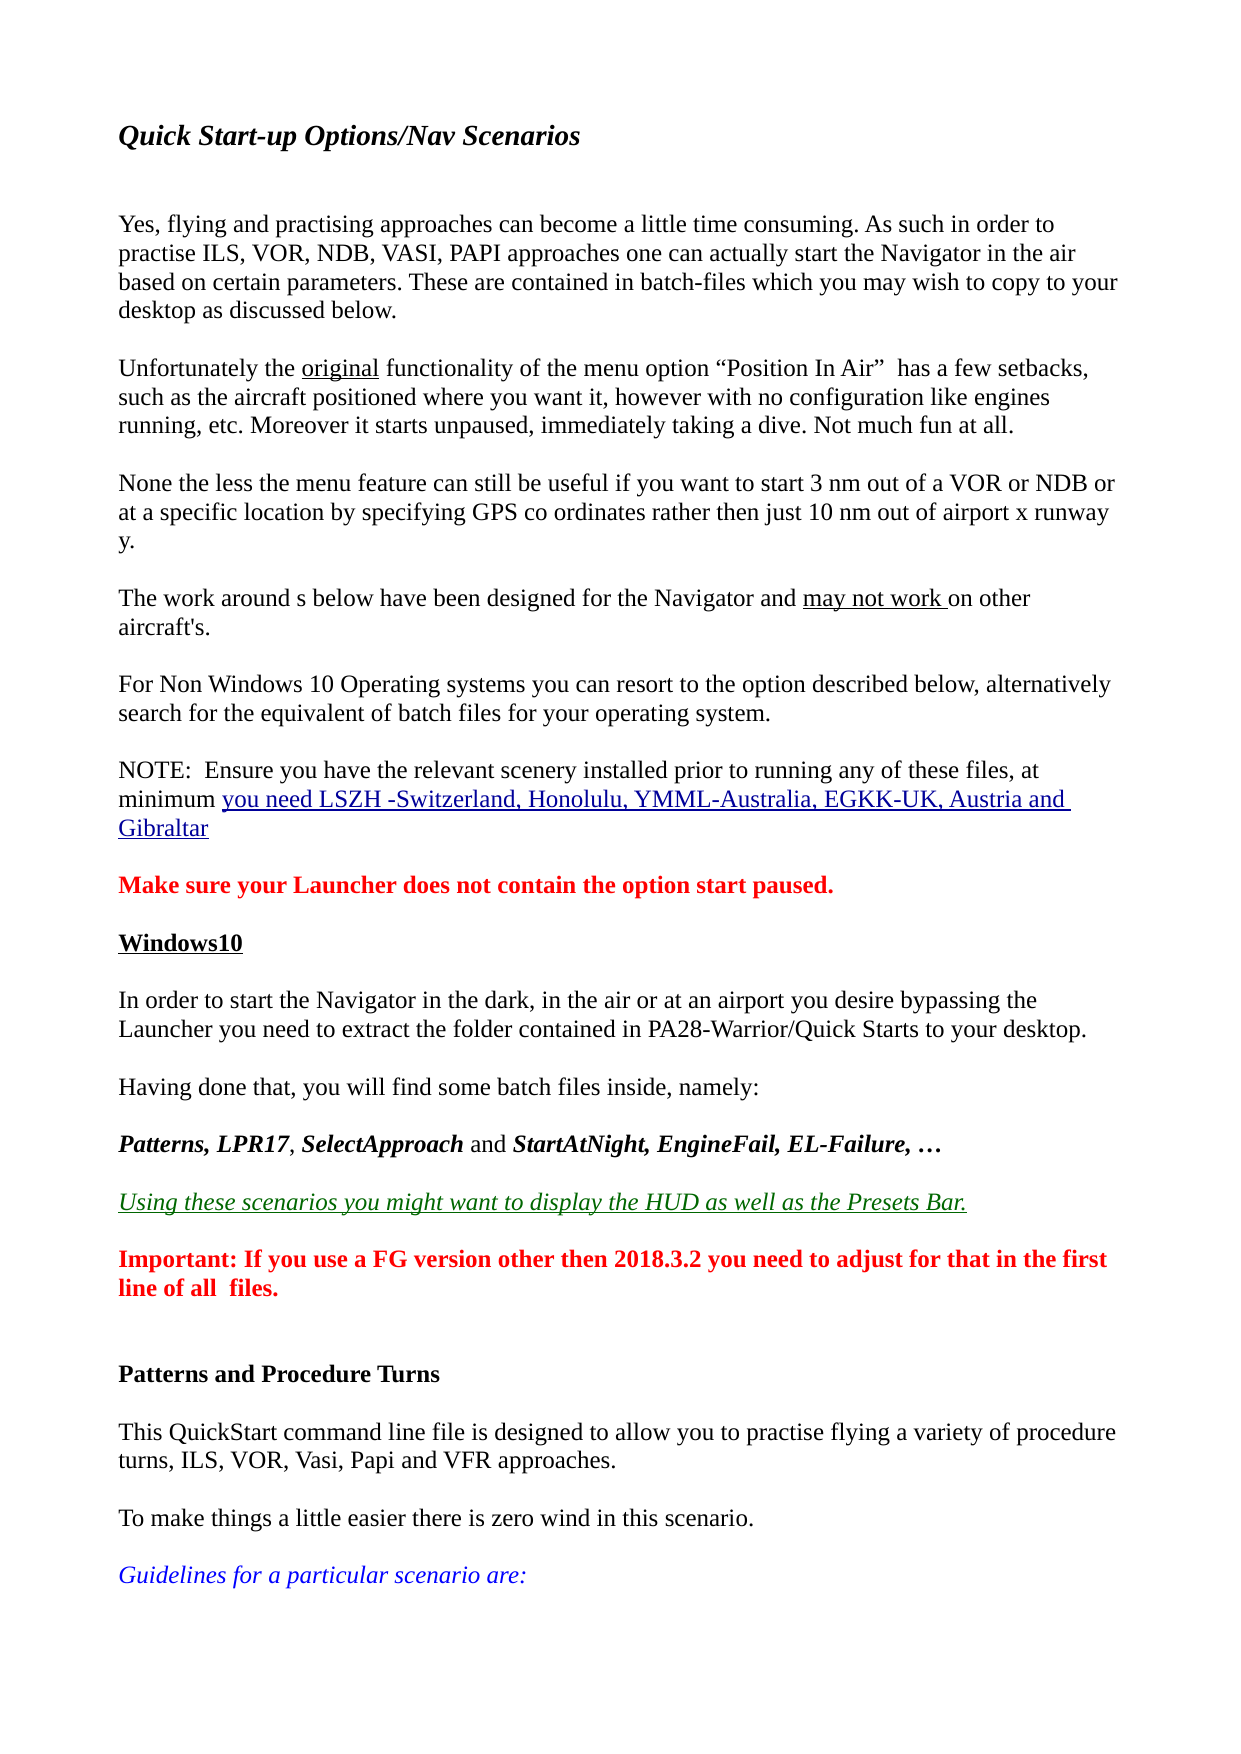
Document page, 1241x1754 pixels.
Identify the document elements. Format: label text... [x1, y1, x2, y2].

text In order to start the Navigator in the dark, in the air or at an airport you desire bypassing the Launcher you need to extract the folder contained in PA28-Warrior/Quick Starts to your desktop. [118, 985, 1122, 1043]
text None the less the menu feature can still be useful if you want to start 3 nm out of a VOR or NDB or at a specific location by specifying GPS co ordinates rather then just 10 nm out of airport x runway y. [118, 468, 1122, 554]
text Important: If you use a FG version other then 2018.3.2 you need to adjust for that in the first line of all files. [118, 1244, 1122, 1302]
text Patterns and Procedure Turns [118, 1359, 1122, 1388]
text NOTE: Ensure you have the relevant scenery installed prior to running any of these files, at minimum you need LSZH -Switzerland, Honolulu, YMML-Australia, EGKK-UK, Austria and Gibraltar [118, 755, 1122, 842]
text Using these scenarios you might want to display the HUD as well as the Presets Bar. [118, 1187, 1122, 1215]
text Yes, flying and practising approaches can become a little time consuming. As such in order to practise ILS, VOR, NDB, VASI, PAPI approaches one can actually start the Navigator in the air based on certain parameters. These are contained in batch-files which you may wish to copy to your desktop as discussed below. [118, 209, 1122, 324]
text Guidelines for a particular scenario are: [118, 1560, 1122, 1589]
text Make sure your Launcher does not contain the option start paused. [118, 870, 1122, 899]
text This QuickStart command line file is designed to allow you to practise flying a variety of procedure turns, ILS, VOR, Vasi, Papi and VFR approaches. [118, 1417, 1122, 1474]
text To make things a little easier there is zero wind in this scenario. [118, 1503, 1122, 1532]
text Quick Start-up Options/Nav Scenarios [118, 118, 1122, 152]
text For Non Windows 10 Operating systems you can resort to the option described below, alternatively search for the equivalent of batch files for your operating system. [118, 669, 1122, 727]
text Windows10 [118, 928, 1122, 957]
text Patterns, LPR17, SelectApproach and StartAtNight, EngineFail, EL-Failure, … [118, 1129, 1122, 1158]
text Having done that, you will find some batch files inside, namely: [118, 1072, 1122, 1100]
text Unfortunately the original functionality of the menu option “Position In Air” has a few setbacks, such as the aircraft positioned where you want it, however with no configuration like engines running, etc. Moreover it starts unpaused, immediately taking a dive. Not much fun at all. [118, 353, 1122, 439]
text The work around s below have been designed for the Navigator and may not work on other aircraft's. [118, 583, 1122, 640]
